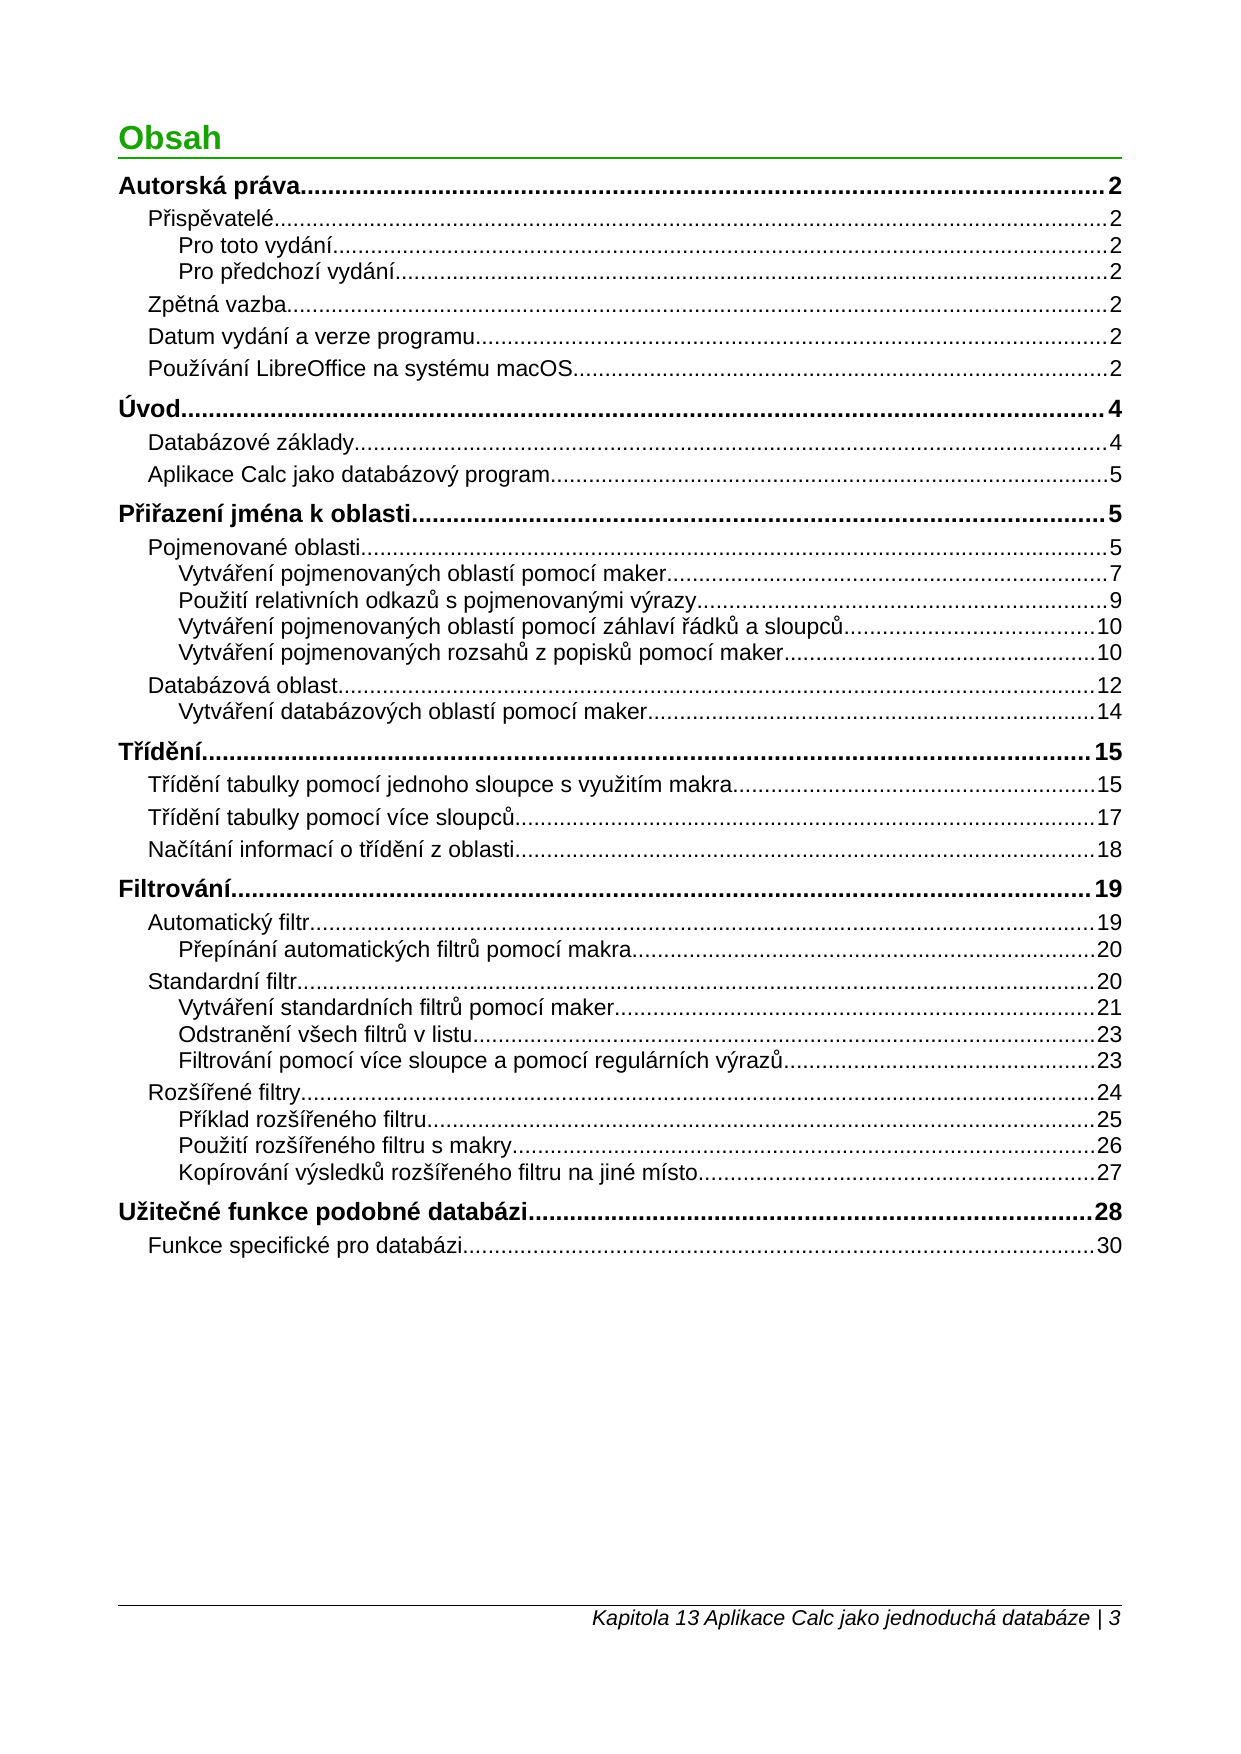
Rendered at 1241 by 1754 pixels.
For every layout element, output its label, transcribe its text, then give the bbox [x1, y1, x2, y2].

text Databázová oblast 12 [148, 672, 1122, 698]
text Přispěvatelé 2 [148, 205, 1122, 232]
text Vytváření standardních filtrů pomocí maker 21 [178, 994, 1122, 1021]
text Rozšířené filtry 24 [148, 1079, 1122, 1106]
text Databázové základy 4 [148, 428, 1122, 455]
text Příklad rozšířeného filtru 25 [178, 1106, 1122, 1132]
text Třídění tabulky pomocí více sloupců 17 [148, 804, 1122, 830]
text Načítání informací o třídění z oblasti 18 [148, 836, 1122, 862]
text Vytváření pojmenovaných oblastí pomocí maker 7 [178, 560, 1122, 587]
text Odstranění všech filtrů v listu 23 [178, 1021, 1122, 1047]
text Užitečné funkce podobné databázi 28 [118, 1197, 1122, 1226]
text Aplikace Calc jako databázový program 5 [148, 461, 1122, 487]
text Funkce specifické pro databázi 30 [148, 1232, 1122, 1258]
text Použití relativních odkazů s pojmenovanými výrazy 9 [178, 587, 1122, 613]
text Použití rozšířeného filtru s makry 26 [178, 1132, 1122, 1158]
text Pro toto vydání 2 [178, 232, 1122, 258]
text Úvod 4 [118, 394, 1122, 422]
text Datum vydání a verze programu 2 [148, 323, 1122, 349]
subtitle Obsah [118, 118, 1122, 157]
text Třídění tabulky pomocí jednoho sloupce s využitím makra 15 [148, 771, 1122, 798]
text Vytváření pojmenovaných oblastí pomocí záhlaví řádků a sloupců 10 [178, 613, 1122, 639]
text Vytváření databázových oblastí pomocí maker 14 [178, 698, 1122, 724]
text Zpětná vazba 2 [148, 291, 1122, 317]
text Filtrování 19 [118, 874, 1122, 903]
text Vytváření pojmenovaných rozsahů z popisků pomocí maker 10 [178, 639, 1122, 666]
text Pojmenované oblasti 5 [148, 534, 1122, 560]
text Přiřazení jména k oblasti 5 [118, 499, 1122, 528]
text Pro předchozí vydání 2 [178, 258, 1122, 284]
text Přepínání automatických filtrů pomocí makra 20 [178, 936, 1122, 962]
text Třídění 15 [118, 736, 1122, 765]
text Automatický filtr 19 [148, 909, 1122, 936]
text Filtrování pomocí více sloupce a pomocí regulárních výrazů 23 [178, 1047, 1122, 1073]
text Autorská práva 2 [118, 171, 1122, 199]
text Kopírování výsledků rozšířeného filtru na jiné místo 27 [178, 1158, 1122, 1185]
text Standardní filtr 20 [148, 968, 1122, 994]
text Používání LibreOffice na systému macOS 2 [148, 355, 1122, 382]
